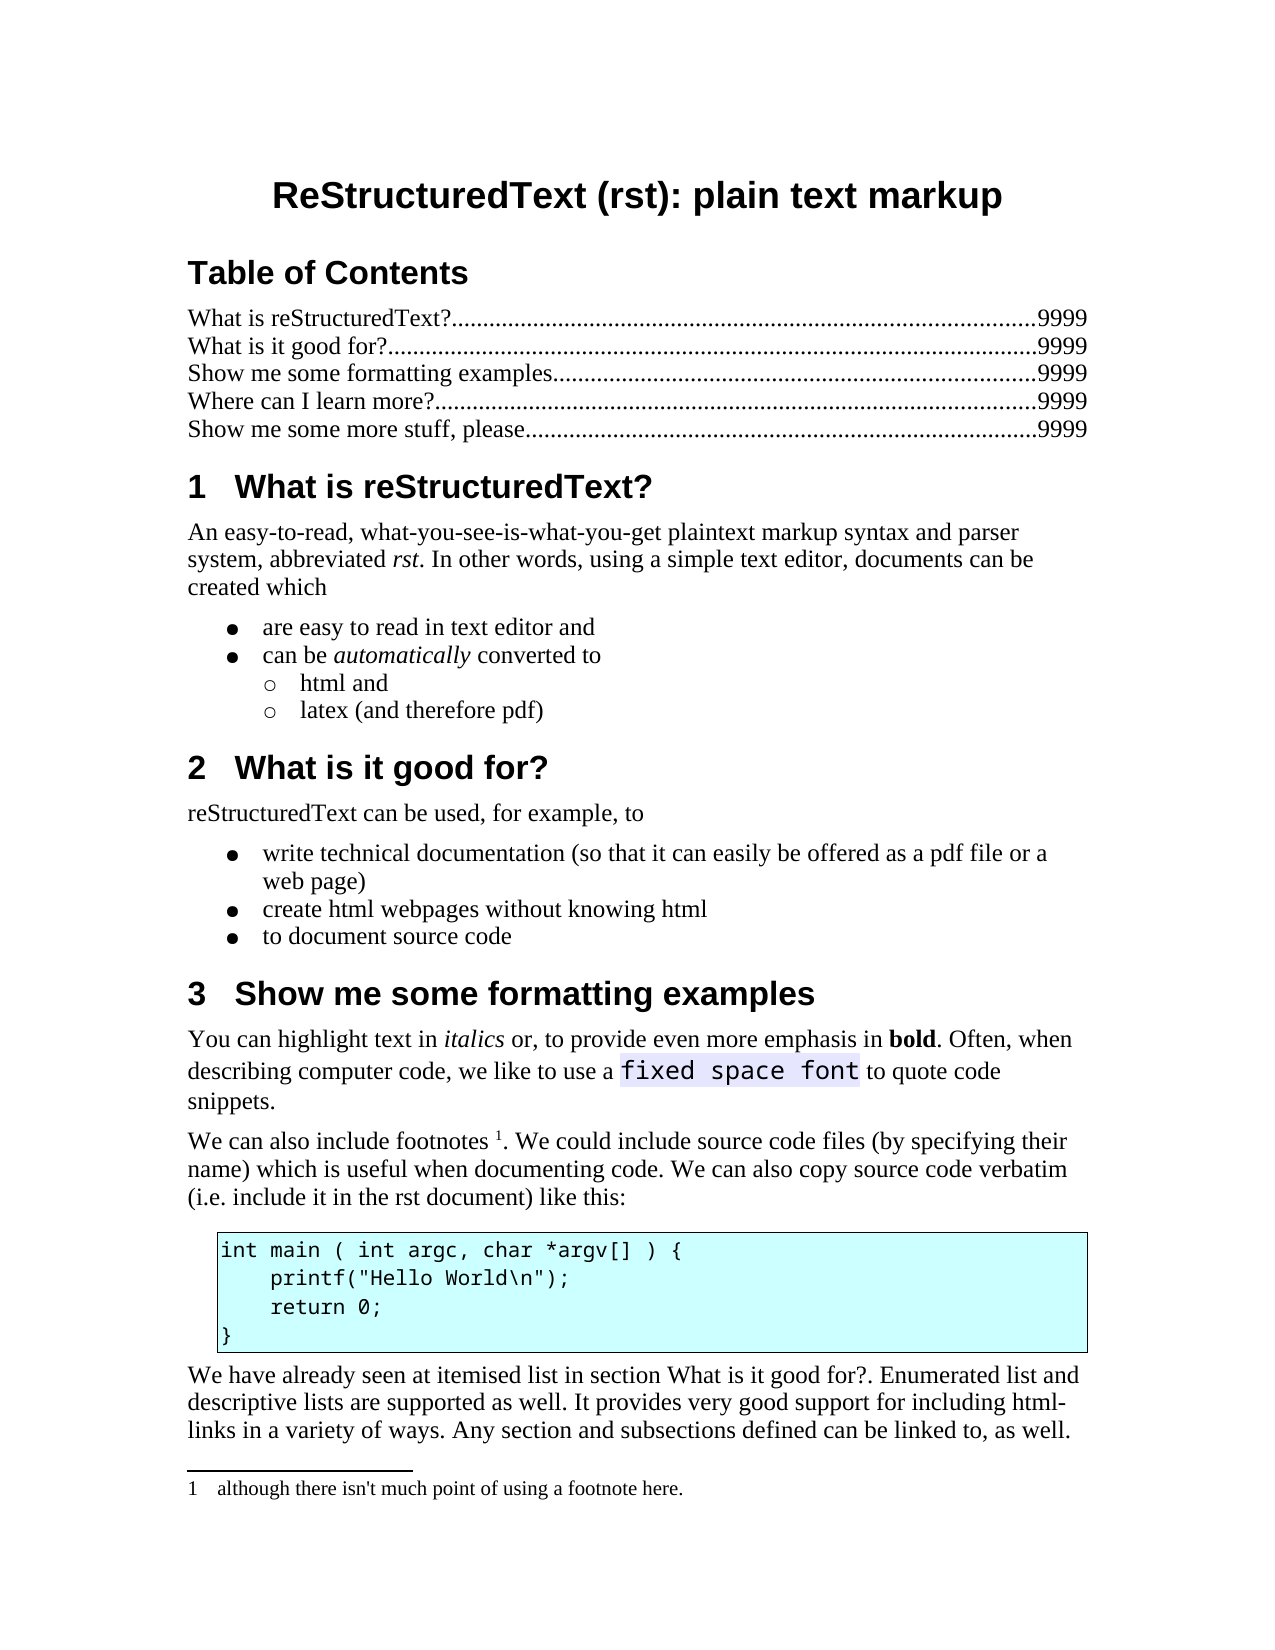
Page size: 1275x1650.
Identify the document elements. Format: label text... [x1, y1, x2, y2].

list write technical documentation (so that it can easily be offered as a pdf file or a web page) [225, 839, 1087, 895]
text Show me some formatting examples 9999 [187, 359, 1087, 387]
text Where can I learn more? 9999 [187, 387, 1087, 415]
subtitle 1 What is reStructuredText? [187, 468, 1087, 505]
subtitle 2 What is it good for? [187, 749, 1087, 787]
text although there isn't much point of using a footnote here. [187, 1477, 1087, 1500]
text You can highlight text in italics or, to provide even more emphasis in bold. Often, when describing computer code, we like to use a fixed space font to quote code snippets. [187, 1025, 1087, 1115]
list create html webpages without knowing html [225, 895, 1087, 922]
subtitle Table of Contents [187, 254, 1087, 292]
subtitle 3 Show me some formatting examples [187, 975, 1087, 1013]
list can be automatically converted to [225, 641, 1087, 669]
text reStructuredText can be used, for example, to [187, 799, 1087, 827]
text What is it good for? 9999 [187, 332, 1087, 359]
text An easy-to-read, what-you-see-is-what-you-get plaintext markup syntax and parser system, abbreviated rst. In other words, using a simple text editor, documents can be created which [187, 518, 1087, 601]
text int main ( int argc, char *argv[] ) { printf("Hello World\n"); return 0; } [218, 1233, 1087, 1352]
list html and [262, 669, 1087, 696]
text Show me some more stuff, please 9999 [187, 415, 1087, 443]
text We have already seen at itemised list in section What is it good for?. Enumerated list and descriptive lists are supported as well. It provides very good support for including html-links in a variety of ways. Any section and subsections defined can be linked to, as well. [187, 1361, 1087, 1444]
list are easy to read in text editor and [225, 613, 1087, 641]
title ReStructuredText (rst): plain text markup [187, 175, 1087, 217]
text We can also include footnotes . We could include source code files (by specifying their name) which is useful when documenting code. We can also copy source code verbatim (i.e. include it in the rst document) like this: [187, 1127, 1087, 1210]
text What is reStructuredText? 9999 [187, 304, 1087, 332]
list to document source code [225, 922, 1087, 950]
list latex (and therefore pdf) [262, 696, 1087, 724]
